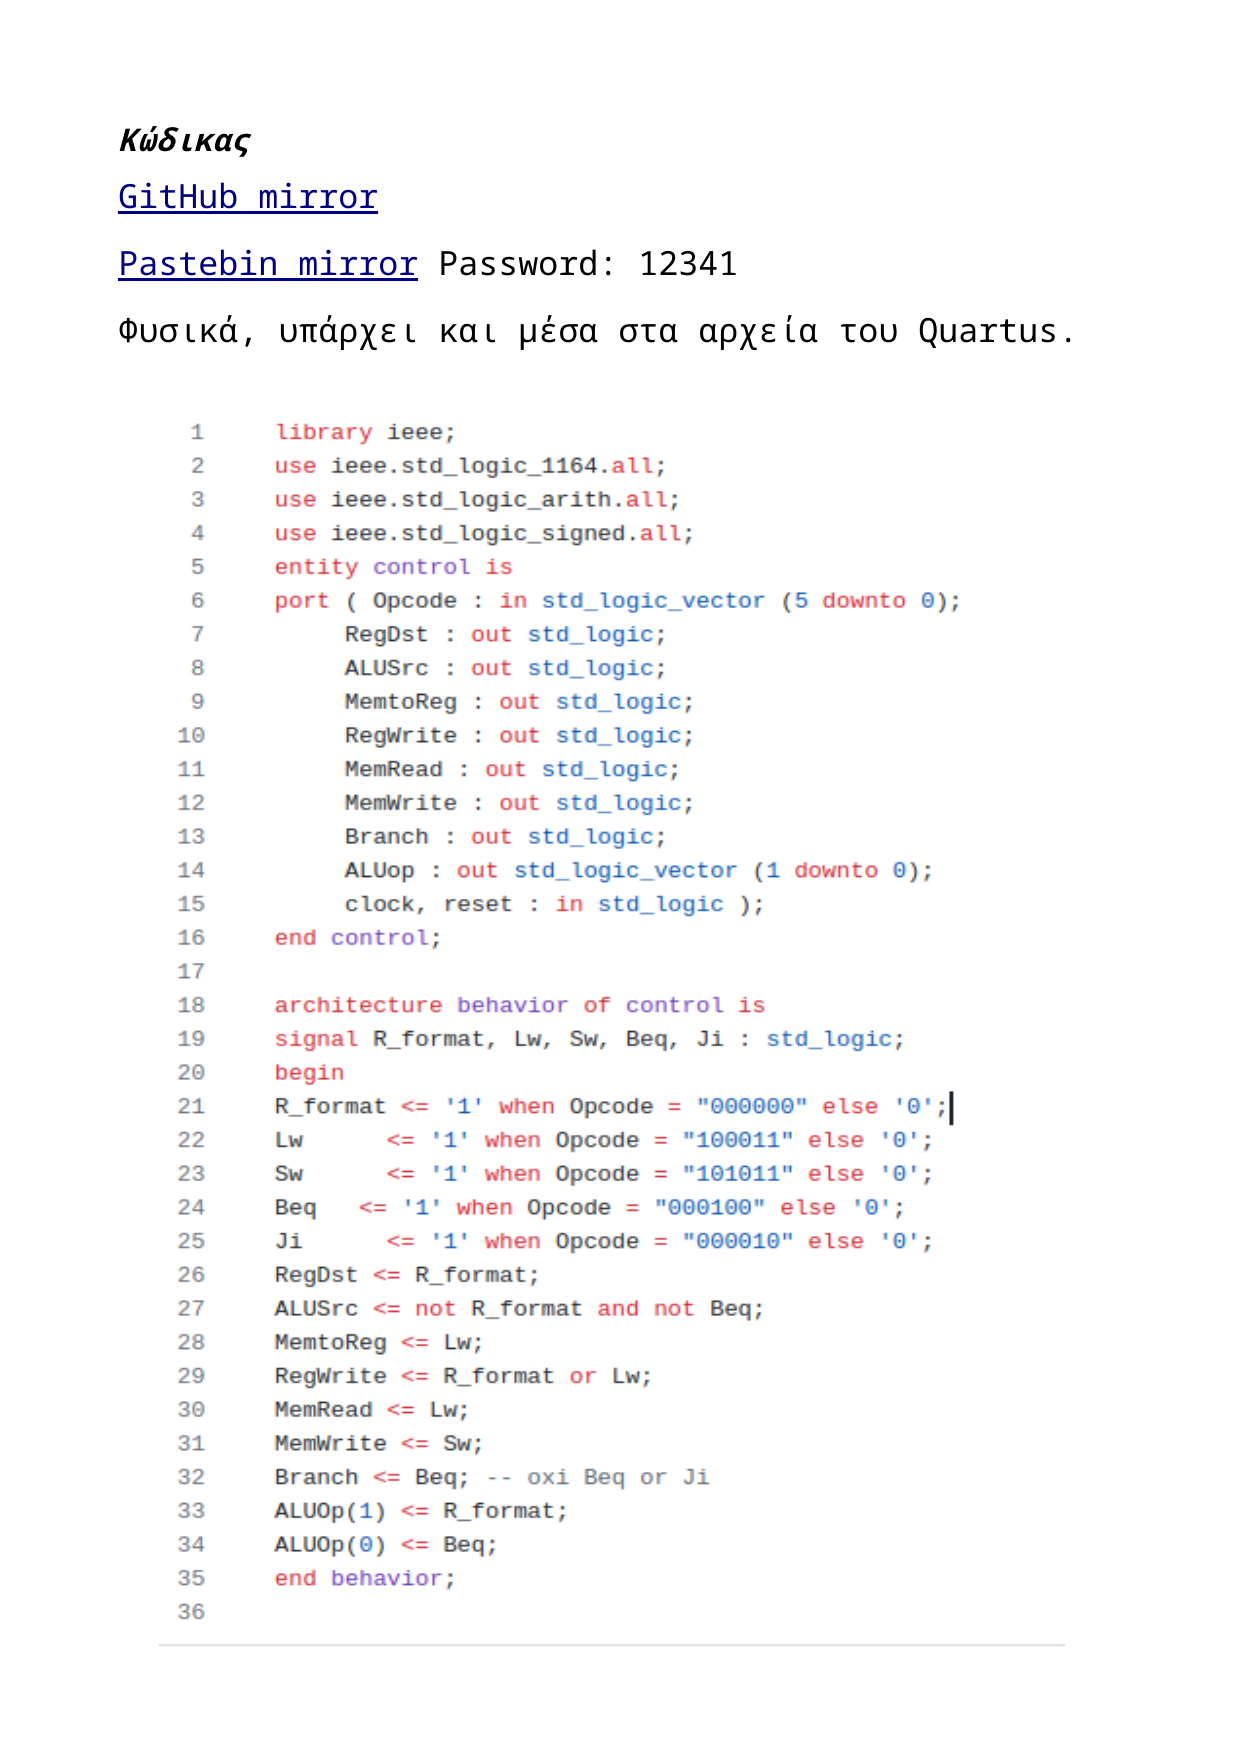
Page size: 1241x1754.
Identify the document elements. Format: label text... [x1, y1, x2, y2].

subtitle Κώδικας [118, 118, 1122, 161]
text Φυσικά, υπάρχει και μέσα στα αρχεία του Quartus. [118, 307, 1122, 352]
picture [158, 405, 1065, 1648]
text GitHub mirror [118, 173, 1122, 219]
text Pastebin mirror Password: 12341 [118, 240, 1122, 285]
